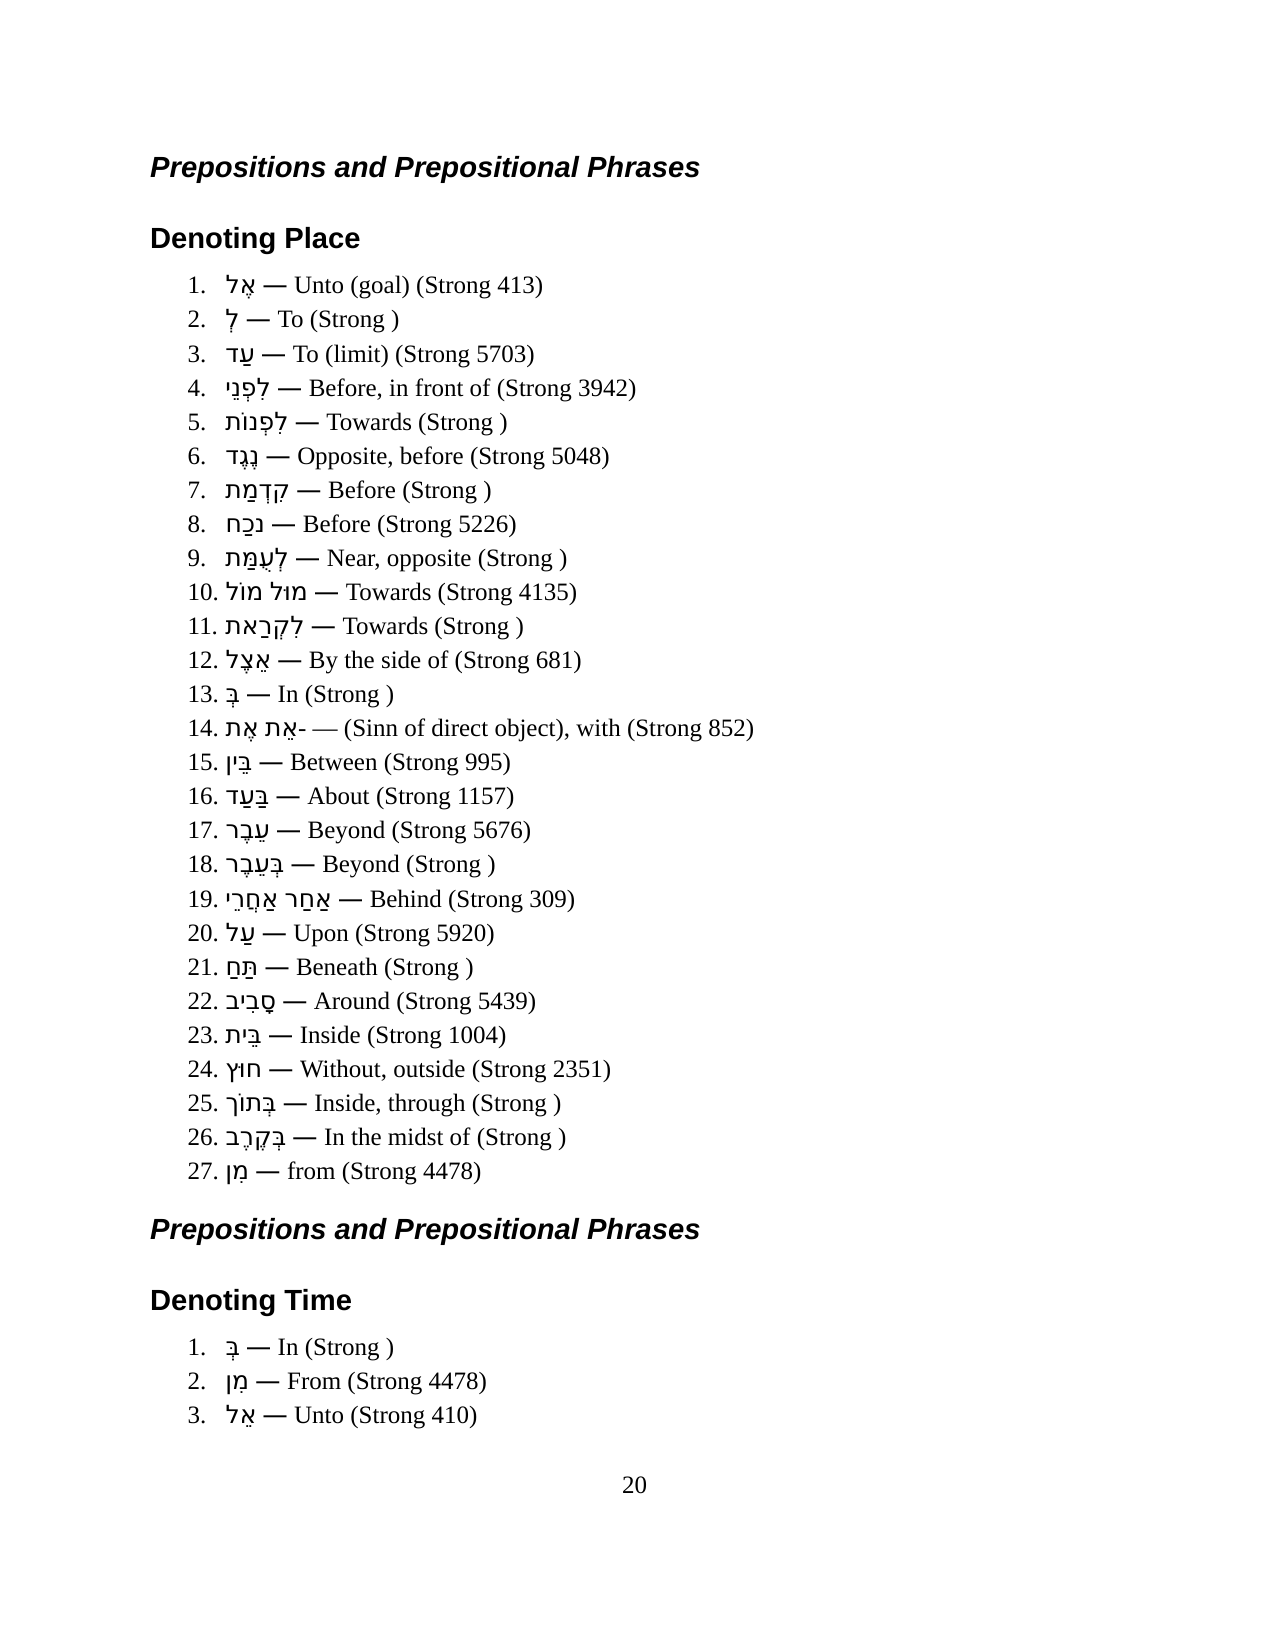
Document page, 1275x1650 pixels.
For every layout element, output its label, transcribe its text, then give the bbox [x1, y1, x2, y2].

list בְּ — In (Strong ) [187, 676, 1125, 710]
list בֵּית — Inside (Strong 1004) [187, 1016, 1125, 1051]
subtitle Prepositions and Prepositional Phrases [150, 1212, 1125, 1245]
list אֶל — Unto (goal) (Strong 413) [187, 267, 1125, 301]
list לִפְנֵי — Before, in front of (Strong 3942) [187, 369, 1125, 403]
list בְּקֶרֶב — In the midst of (Strong ) [187, 1119, 1125, 1153]
list בְּ — In (Strong ) [187, 1329, 1125, 1363]
list מִן — from (Strong 4478) [187, 1153, 1125, 1187]
list אַחַר אַחֲרֵי — Behind (Strong 309) [187, 880, 1125, 914]
list סָבִיב — Around (Strong 5439) [187, 982, 1125, 1016]
list לִקְרַאת — Towards (Strong ) [187, 608, 1125, 642]
list אֵל — Unto (Strong 410) [187, 1397, 1125, 1431]
list קִדְמַת — Before (Strong ) [187, 471, 1125, 506]
list עַד — To (limit) (Strong 5703) [187, 335, 1125, 369]
list מוּל מוֹל — Towards (Strong 4135) [187, 574, 1125, 608]
subtitle Denoting Place [150, 221, 1125, 254]
list עַל — Upon (Strong 5920) [187, 914, 1125, 948]
subtitle Prepositions and Prepositional Phrases [150, 150, 1125, 183]
list אֵת אֶת- — (Sinn of direct object), with (Strong 852) [187, 710, 1125, 744]
list לְ — To (Strong ) [187, 301, 1125, 335]
list בְּתוֹך — Inside, through (Strong ) [187, 1084, 1125, 1119]
list לְעֻמַּת — Near, opposite (Strong ) [187, 539, 1125, 574]
list נֶגֶד — Opposite, before (Strong 5048) [187, 437, 1125, 471]
list בְּעֵבֶר — Beyond (Strong ) [187, 846, 1125, 880]
list אֵצֶל — By the side of (Strong 681) [187, 642, 1125, 676]
list עֵבֶר — Beyond (Strong 5676) [187, 812, 1125, 846]
list נכַח — Before (Strong 5226) [187, 506, 1125, 539]
list תַּחַ — Beneath (Strong ) [187, 948, 1125, 982]
subtitle Denoting Time [150, 1283, 1125, 1316]
list בַּעַד — About (Strong 1157) [187, 778, 1125, 812]
list בֵּין — Between (Strong 995) [187, 744, 1125, 778]
list מִן — From (Strong 4478) [187, 1363, 1125, 1397]
list לִפְנוֹת — Towards (Strong ) [187, 403, 1125, 437]
list חוּץ — Without, outside (Strong 2351) [187, 1051, 1125, 1084]
